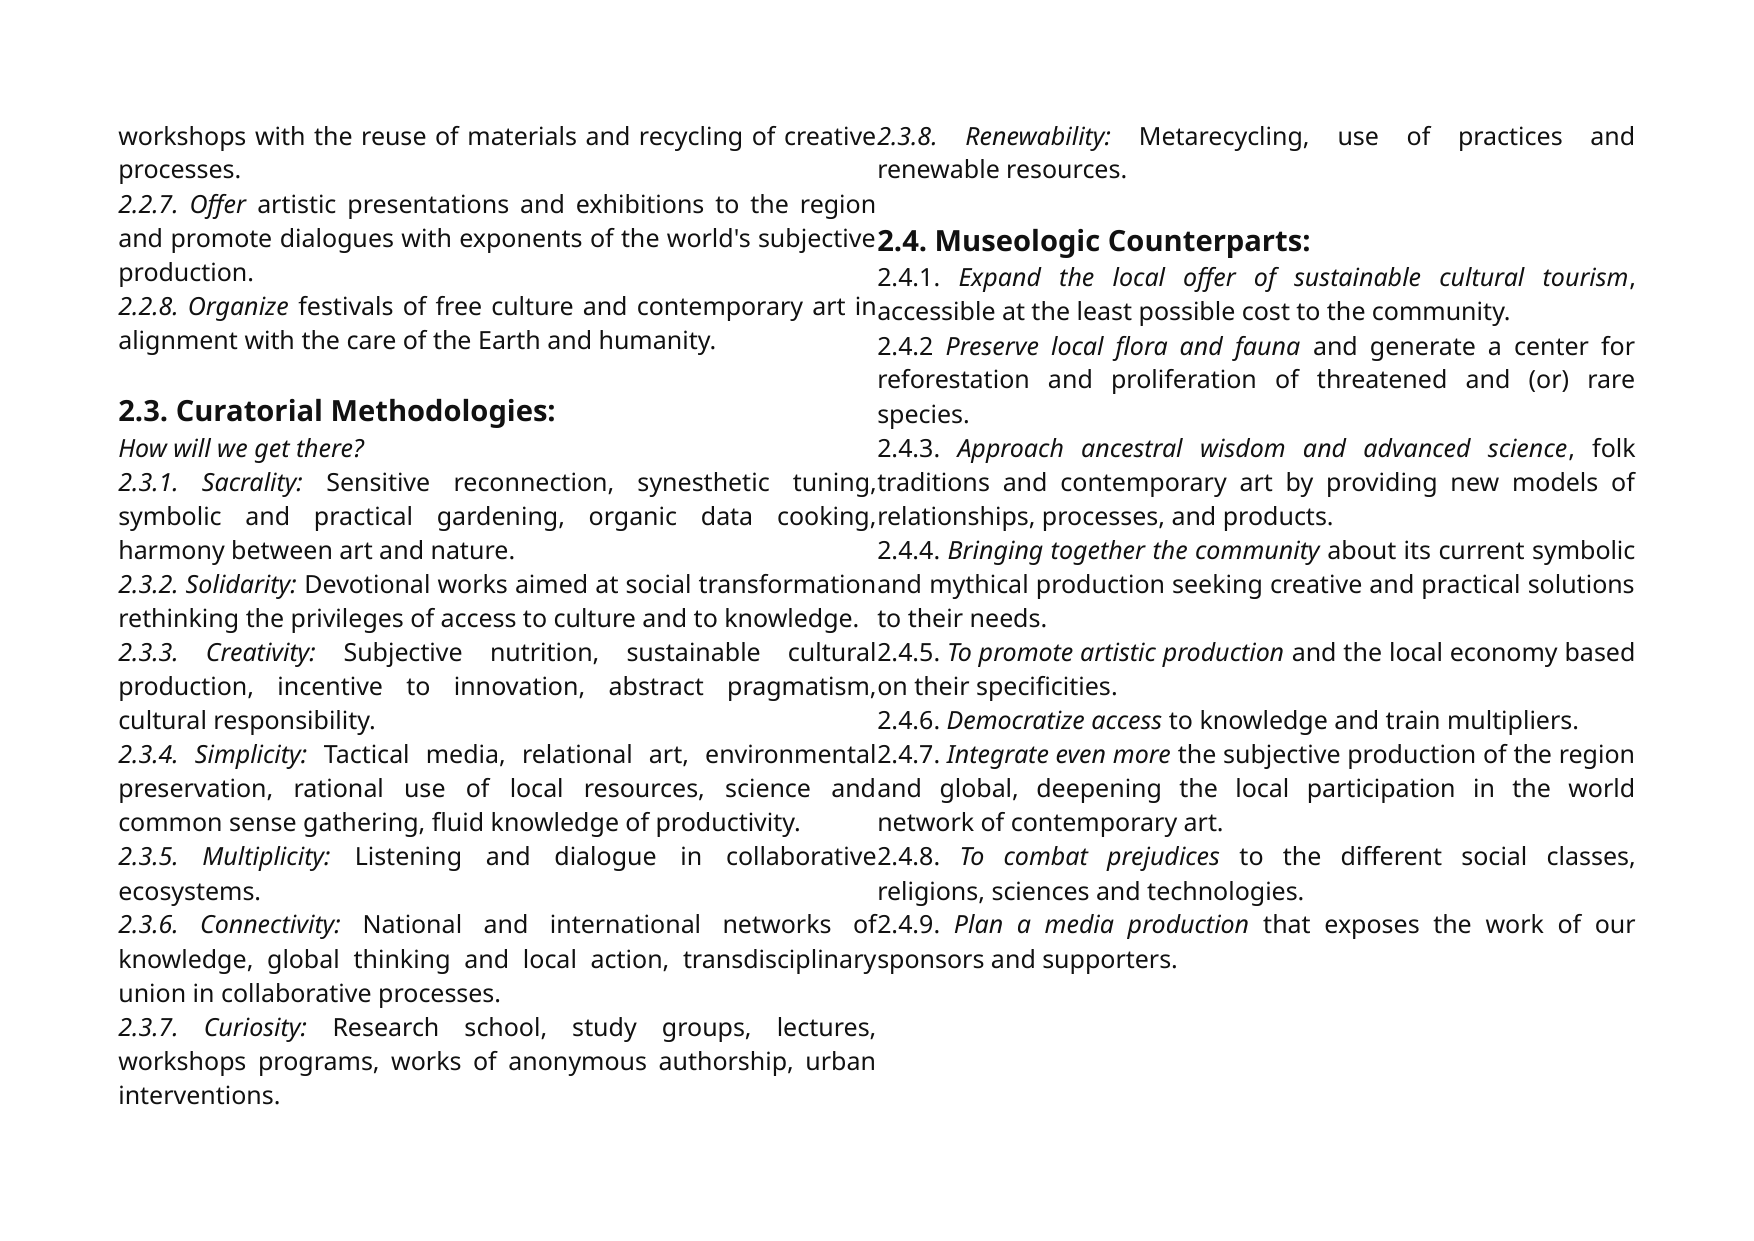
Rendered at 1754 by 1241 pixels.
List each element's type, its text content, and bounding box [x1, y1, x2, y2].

text 2.2.7. Offer artistic presentations and exhibitions to the region and promote dialogues with exponents of the world's subjective production. [118, 186, 877, 288]
text 2.2.8. Organize festivals of free culture and contemporary art in alignment with the care of the Earth and humanity. [118, 288, 877, 357]
text How will we get there? [118, 430, 877, 464]
text 2.4.1. Expand the local offer of sustainable cultural tourism, accessible at the least possible cost to the community. [877, 260, 1636, 328]
text 2.3.3. Creativity: Subjective nutrition, sustainable cultural production, incentive to innovation, abstract pragmatism, cultural responsibility. [118, 635, 877, 737]
text 2.4. Museologic Counterparts: [877, 220, 1636, 260]
text 2.3.7. Curiosity: Research school, study groups, lectures, workshops programs, works of anonymous authorship, urban interventions. [118, 1009, 877, 1112]
text 2.3.1. Sacrality: Sensitive reconnection, synesthetic tuning, symbolic and practical gardening, organic data cooking, harmony between art and nature. [118, 464, 877, 567]
text 2.3.5. Multiplicity: Listening and dialogue in collaborative ecosystems. [118, 839, 877, 907]
text 2.3.2. Solidarity: Devotional works aimed at social transformation rethinking the privileges of access to culture and to knowledge. [118, 567, 877, 635]
text 2.4.4. Bringing together the community about its current symbolic and mythical production seeking creative and practical solutions to their needs. [877, 532, 1636, 635]
text workshops with the reuse of materials and recycling of creative processes. [118, 118, 877, 186]
text 2.3.6. Connectivity: National and international networks of knowledge, global thinking and local action, transdisciplinary union in collaborative processes. [118, 907, 877, 1009]
text 2.4.7. Integrate even more the subjective production of the region and global, deepening the local participation in the world network of contemporary art. [877, 737, 1636, 839]
text 2.4.3. Approach ancestral wisdom and advanced science, folk traditions and contemporary art by providing new models of relationships, processes, and products. [877, 430, 1636, 532]
text 2.4.2 Preserve local flora and fauna and generate a center for reforestation and proliferation of threatened and (or) rare species. [877, 328, 1636, 430]
text 2.3.4. Simplicity: Tactical media, relational art, environmental preservation, rational use of local resources, science and common sense gathering, fluid knowledge of productivity. [118, 737, 877, 839]
text 2.4.8. To combat prejudices to the different social classes, religions, sciences and technologies. [877, 839, 1636, 907]
text 2.4.9. Plan a media production that exposes the work of our sponsors and supporters. [877, 907, 1636, 975]
text 2.4.6. Democratize access to knowledge and train multipliers. [877, 703, 1636, 737]
text 2.4.5. To promote artistic production and the local economy based on their specificities. [877, 635, 1636, 703]
text 2.3. Curatorial Methodologies: [118, 391, 877, 430]
text 2.3.8. Renewability: Metarecycling, use of practices and renewable resources. [877, 118, 1636, 186]
